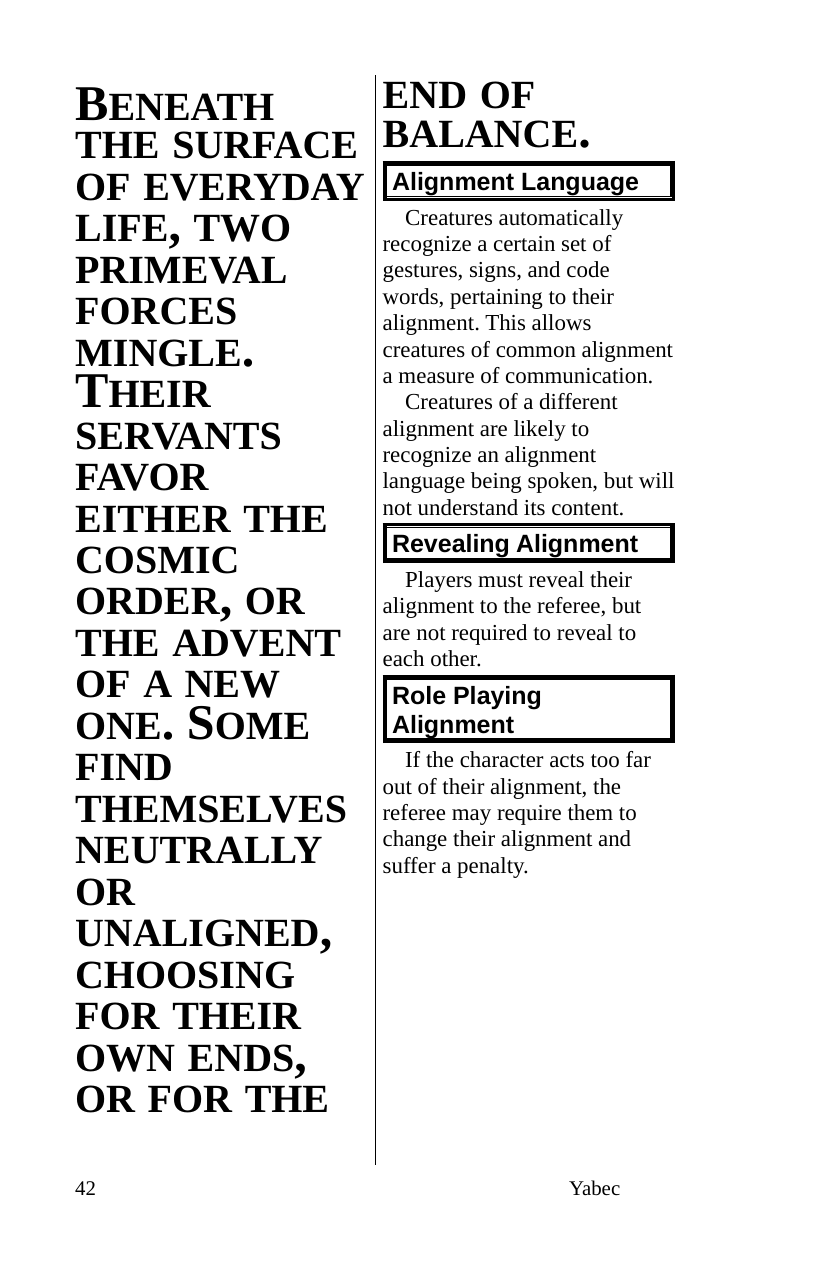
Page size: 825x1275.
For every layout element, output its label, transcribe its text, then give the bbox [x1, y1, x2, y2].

text Players must reveal their alignment to the referee, but are not required to reveal to each other. [382, 566, 675, 672]
subtitle Alignment Language [387, 166, 670, 196]
text If the character acts too far out of their alignment, the referee may require them to change their alignment and suffer a penalty. [382, 746, 675, 878]
text Creatures automatically recognize a certain set of gestures, signs, and code words, pertaining to their alignment. This allows creatures of common alignment a measure of communication. [382, 204, 675, 388]
subtitle Role Playing Alignment [387, 680, 670, 738]
text Beneath the surface of everyday life, two primeval forces mingle. Their servants favor either the cosmic order, or the advent of a new one. Some find themselves neutrally or unaligned, choosing for their own ends, or for the [75, 87, 367, 1123]
text end of balance. [382, 75, 675, 158]
subtitle Revealing Alignment [387, 528, 670, 558]
text Creatures of a different alignment are likely to recognize an alignment language being spoken, but will not understand its content. [382, 388, 675, 520]
